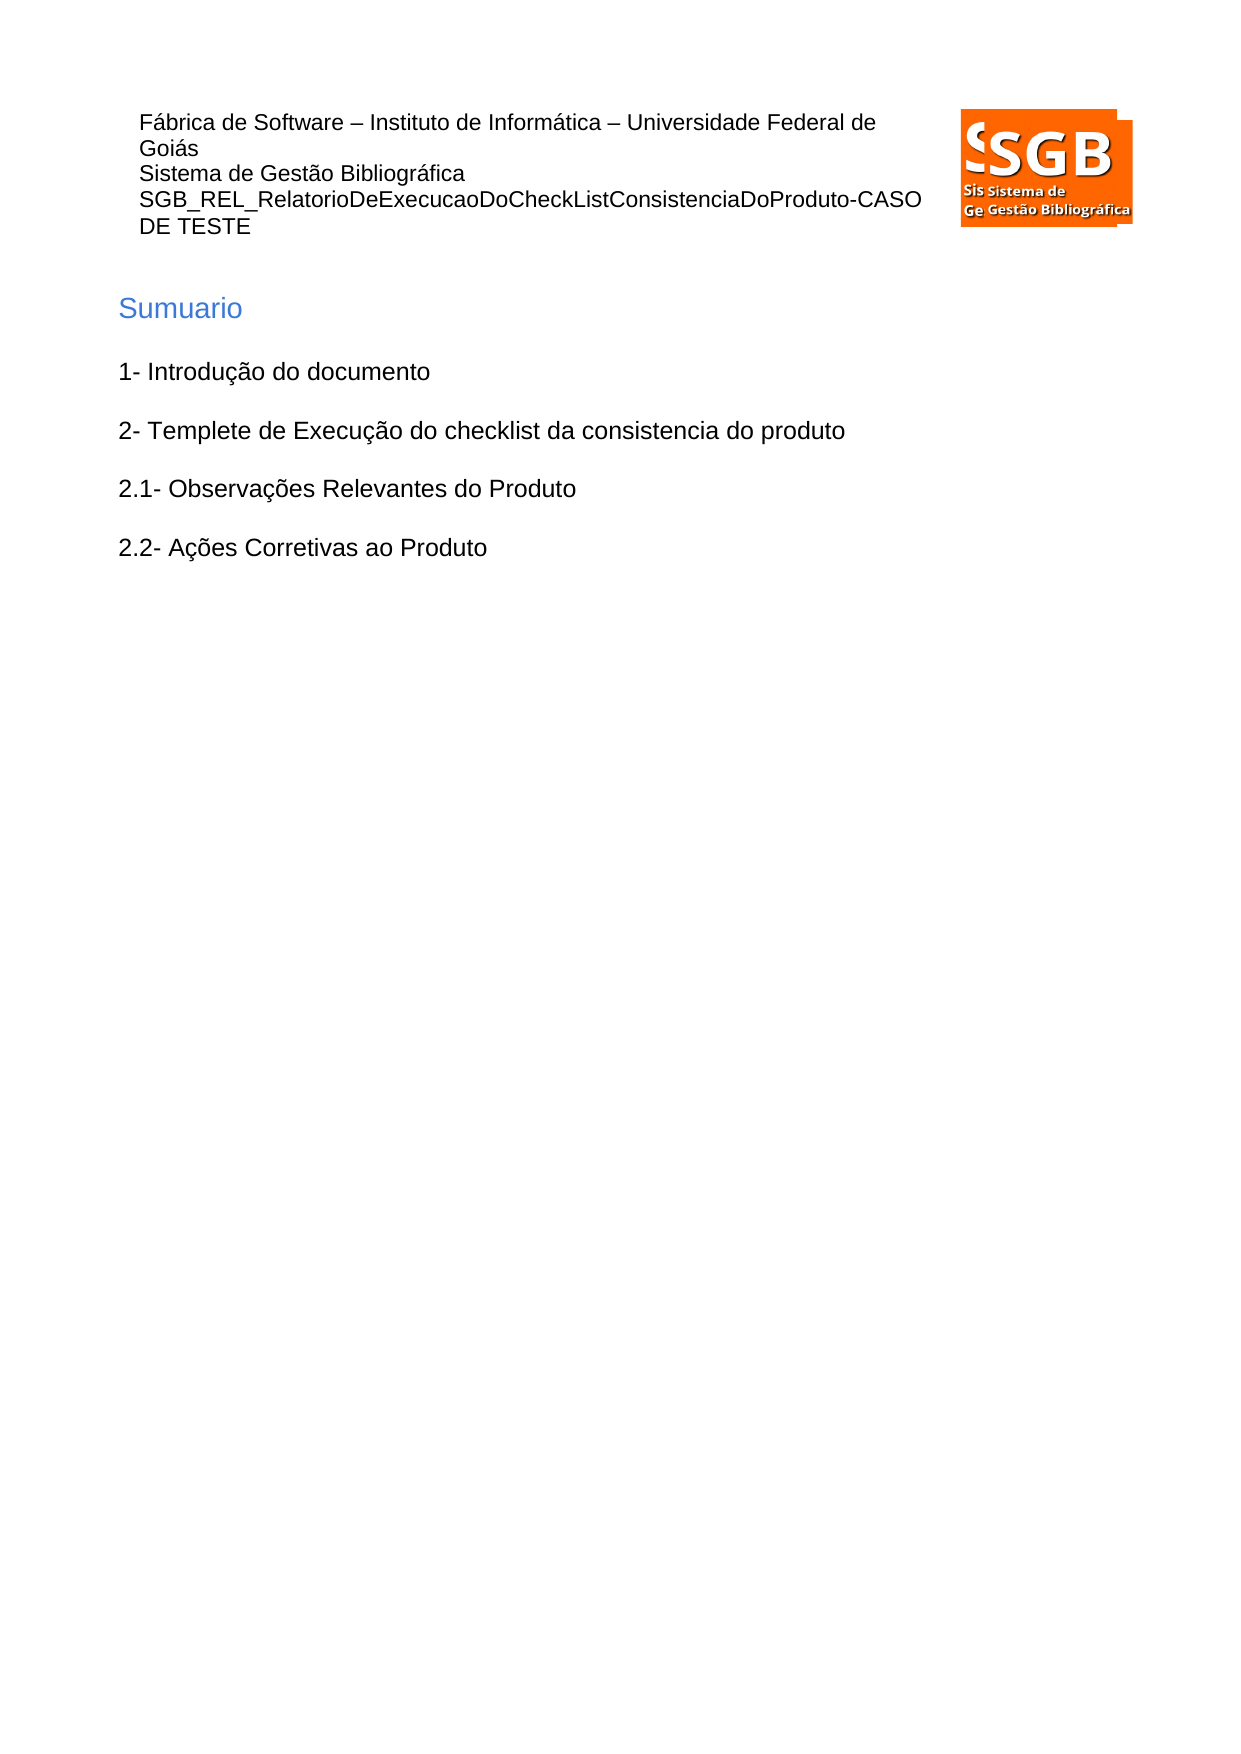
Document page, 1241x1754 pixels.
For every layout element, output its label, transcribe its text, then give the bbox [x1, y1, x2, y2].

text 1- Introdução do documento [118, 358, 1122, 386]
picture [960, 109, 1133, 227]
text 2.2- Ações Corretivas ao Produto [118, 533, 1122, 561]
text 2.1- Observações Relevantes do Produto [118, 475, 1122, 503]
text 2- Templete de Execução do checklist da consistencia do produto [118, 416, 1122, 444]
text Sumuario [118, 292, 1122, 325]
